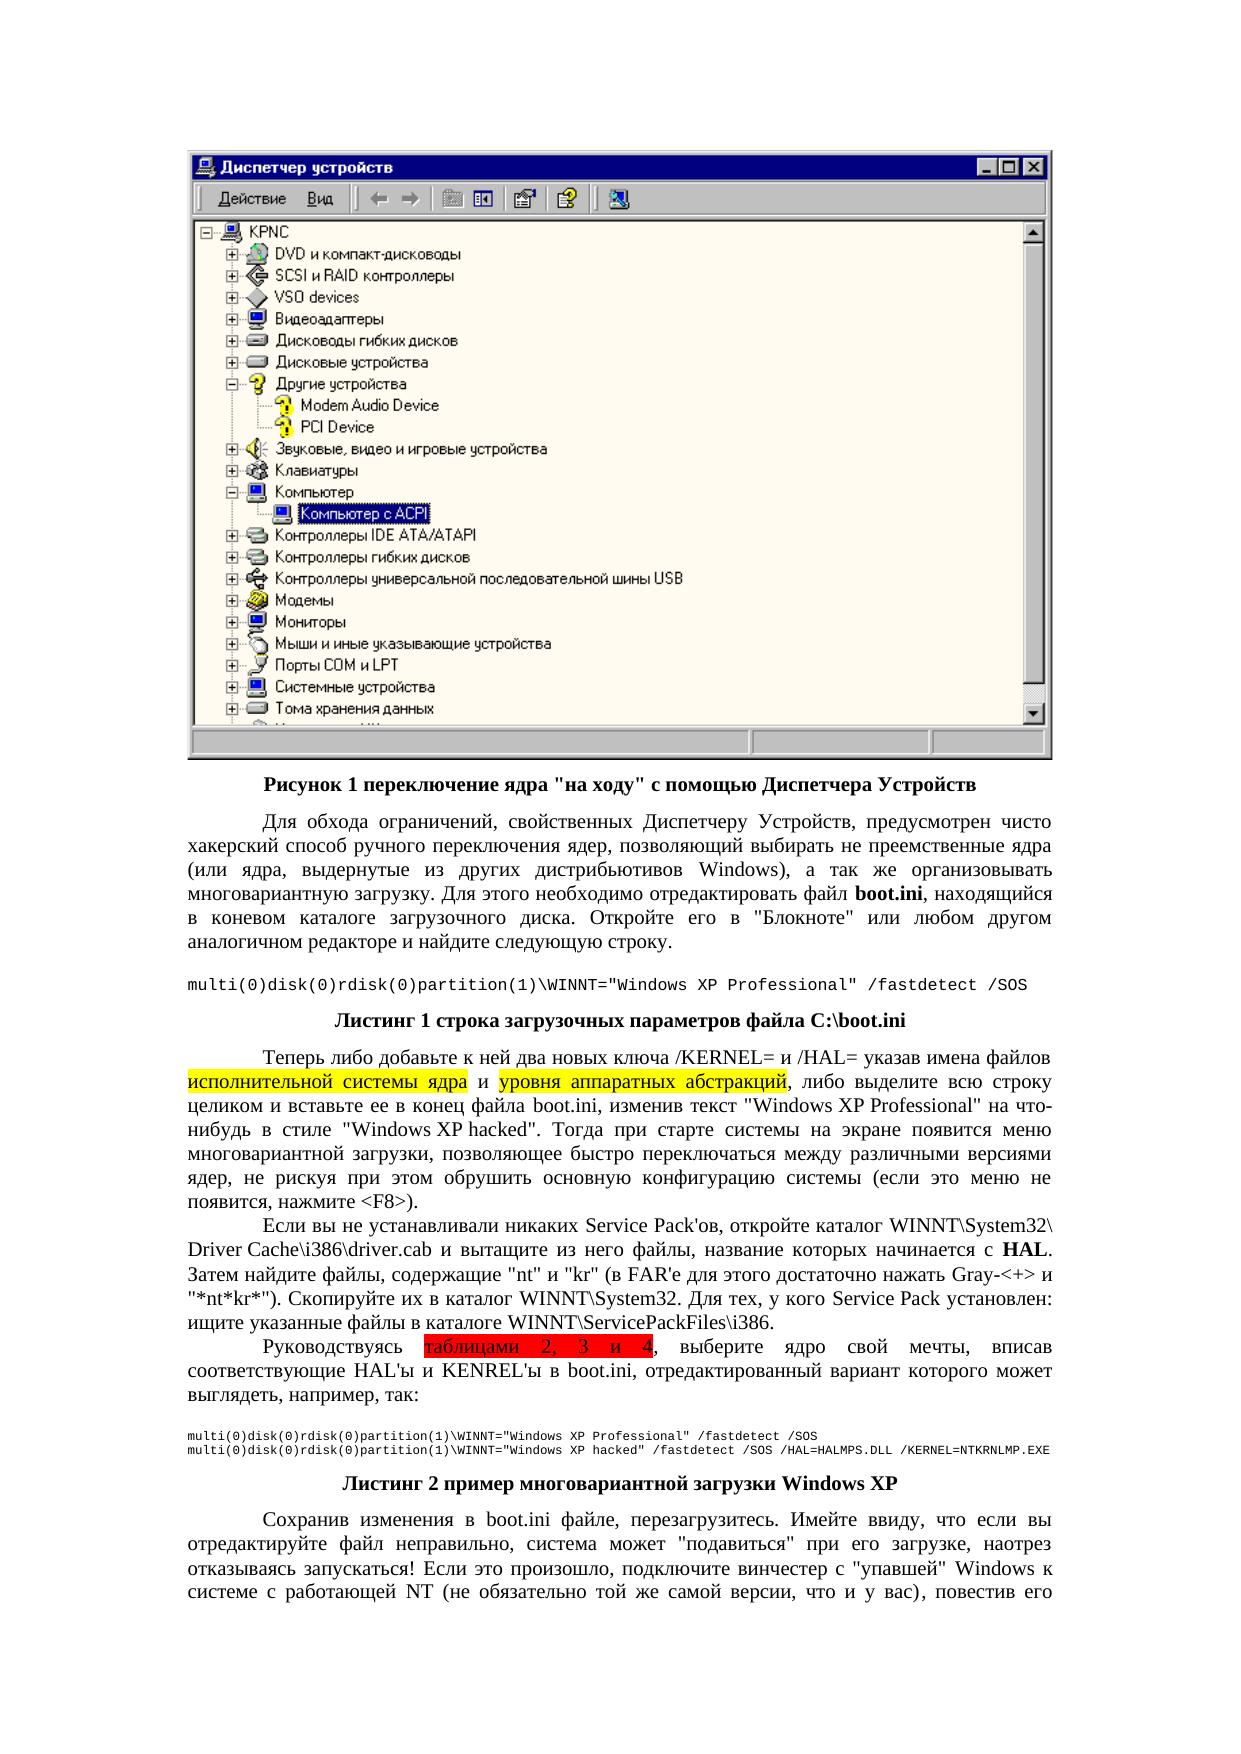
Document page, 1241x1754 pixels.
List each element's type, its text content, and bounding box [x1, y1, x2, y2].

picture [187, 150, 1053, 760]
text Руководствуясь таблицами 2, 3 и 4, выберите ядро свой мечты, вписав соответствующие HAL'ы и KENREL'ы в boot.ini, отредактированный вариант которого может выглядеть, например, так: [187, 1334, 1053, 1406]
text multi(0)disk(0)rdisk(0)partition(1)\WINNT="Windows XP Professional" /fastdetect /SOS [187, 977, 1053, 996]
text multi(0)disk(0)rdisk(0)partition(1)\WINNT="Windows XP Professional" /fastdetect /SOS [187, 1430, 1053, 1444]
text Теперь либо добавьте к ней два новых ключа /KERNEL= и /HAL= указав имена файлов исполнительной системы ядра и уровня аппаратных абстракций, либо выделите всю строку целиком и вставьте ее в конец файла boot.ini, изменив текст "Windows XP Professional" на что-нибудь в стиле "Windows XP hacked". Тогда при старте системы на экране появится меню многовариантной загрузки, позволяющее быстро переключаться между различными версиями ядер, не рискуя при этом обрушить основную конфигурацию системы (если это меню не появится, нажмите <F8>). [187, 1045, 1053, 1213]
text Листинг 1 строка загрузочных параметров файла C:\boot.ini [187, 1008, 1053, 1032]
text Для обхода ограничений, свойственных Диспетчеру Устройств, предусмотрен чисто хакерский способ ручного переключения ядер, позволяющий выбирать не преемственные ядра (или ядра, выдернутые из других дистрибьютивов Windows), а так же организовывать многовариантную загрузку. Для этого необходимо отредактировать файл boot.ini, находящийся в коневом каталоге загрузочного диска. Откройте его в "Блокноте" или любом другом аналогичном редакторе и найдите следующую строку. [187, 808, 1053, 953]
text Рисунок 1 переключение ядра "на ходу" с помощью Диспетчера Устройств [187, 772, 1053, 796]
text Листинг 2 пример многовариантной загрузки Windows XP [187, 1471, 1053, 1495]
text multi(0)disk(0)rdisk(0)partition(1)\WINNT="Windows XP hacked" /fastdetect /SOS /HAL=HALMPS.DLL /KERNEL=NTKRNLMP.EXE [187, 1444, 1053, 1458]
text Сохранив изменения в boot.ini файле, перезагрузитесь. Имейте ввиду, что если вы отредактируйте файл неправильно, система может "подавиться" при его загрузке, наотрез отказываясь запускаться! Если это произошло, подключите винчестер с "упавшей" Windows к системе с работающей NT (не обязательно той же самой версии, что и у вас), повестив его [187, 1507, 1053, 1603]
text Если вы не устанавливали никаких Service Pack'ов, откройте каталог WINNT\System32\Driver Cache\i386\driver.cab и вытащите из него файлы, название которых начинается с HAL. Затем найдите файлы, содержащие "nt" и "kr" (в FAR'е для этого достаточно нажать Gray-<+> и "*nt*kr*"). Скопируйте их в каталог WINNT\System32. Для тех, у кого Service Pack установлен: ищите указанные файлы в каталоге WINNT\ServicePackFiles\i386. [187, 1213, 1053, 1334]
